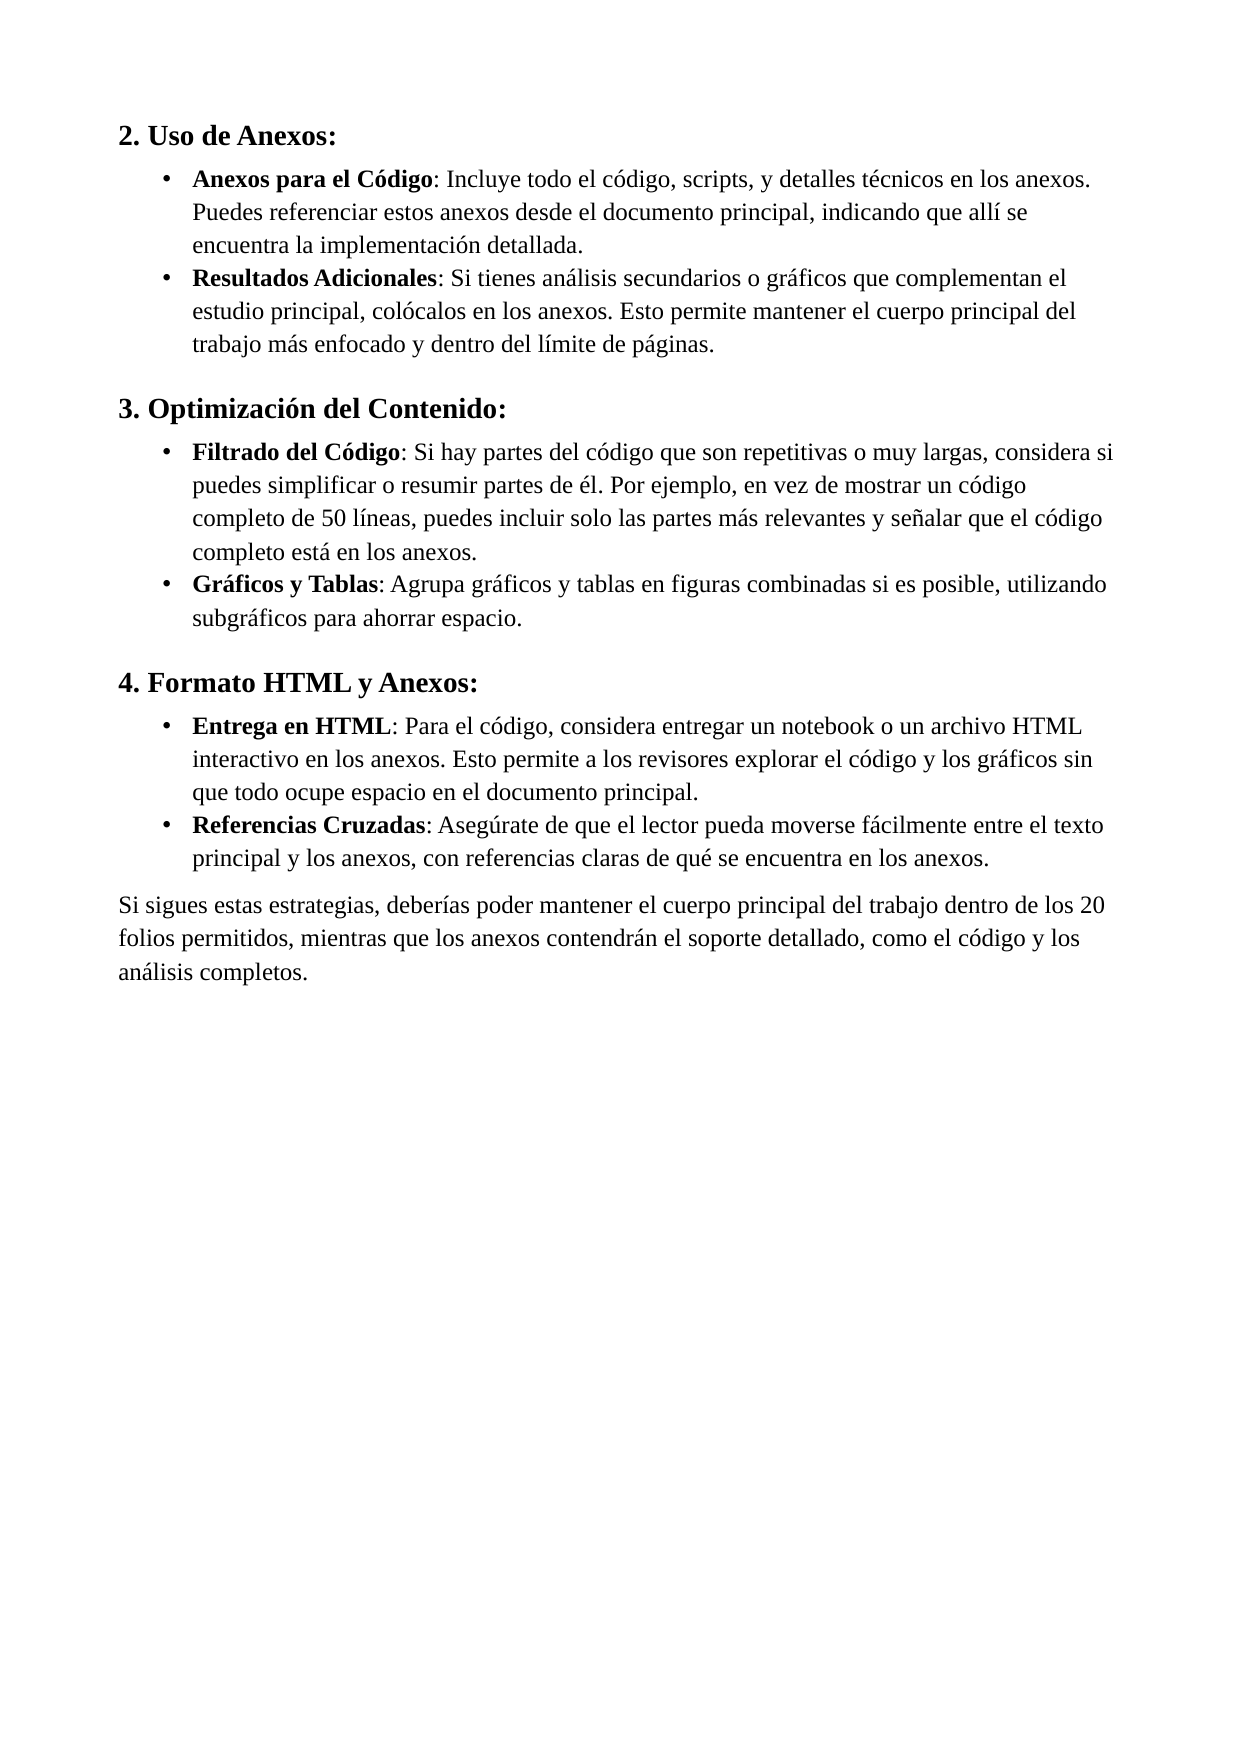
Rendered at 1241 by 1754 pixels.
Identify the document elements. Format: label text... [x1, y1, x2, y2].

list Gráficos y Tablas: Agrupa gráficos y tablas en figuras combinadas si es posible, utilizando subgráficos para ahorrar espacio. [162, 569, 1122, 631]
list Entrega en HTML: Para el código, considera entregar un notebook o un archivo HTML interactivo en los anexos. Esto permite a los revisores explorar el código y los gráficos sin que todo ocupe espacio en el documento principal. [162, 711, 1122, 806]
subtitle 4. Formato HTML y Anexos: [118, 665, 1122, 698]
list Resultados Adicionales: Si tienes análisis secundarios o gráficos que complementan el estudio principal, colócalos en los anexos. Esto permite mantener el cuerpo principal del trabajo más enfocado y dentro del límite de páginas. [162, 263, 1122, 358]
subtitle 2. Uso de Anexos: [118, 118, 1122, 152]
list Referencias Cruzadas: Asegúrate de que el lector pueda moverse fácilmente entre el texto principal y los anexos, con referencias claras de qué se encuentra en los anexos. [162, 810, 1122, 872]
text Si sigues estas estrategias, deberías poder mantener el cuerpo principal del trabajo dentro de los 20 folios permitidos, mientras que los anexos contendrán el soporte detallado, como el código y los análisis completos. [118, 891, 1122, 985]
list Anexos para el Código: Incluye todo el código, scripts, y detalles técnicos en los anexos. Puedes referenciar estos anexos desde el documento principal, indicando que allí se encuentra la implementación detallada. [162, 164, 1122, 259]
subtitle 3. Optimización del Contenido: [118, 391, 1122, 425]
list Filtrado del Código: Si hay partes del código que son repetitivas o muy largas, considera si puedes simplificar o resumir partes de él. Por ejemplo, en vez de mostrar un código completo de 50 líneas, puedes incluir solo las partes más relevantes y señalar que el código completo está en los anexos. [162, 437, 1122, 565]
